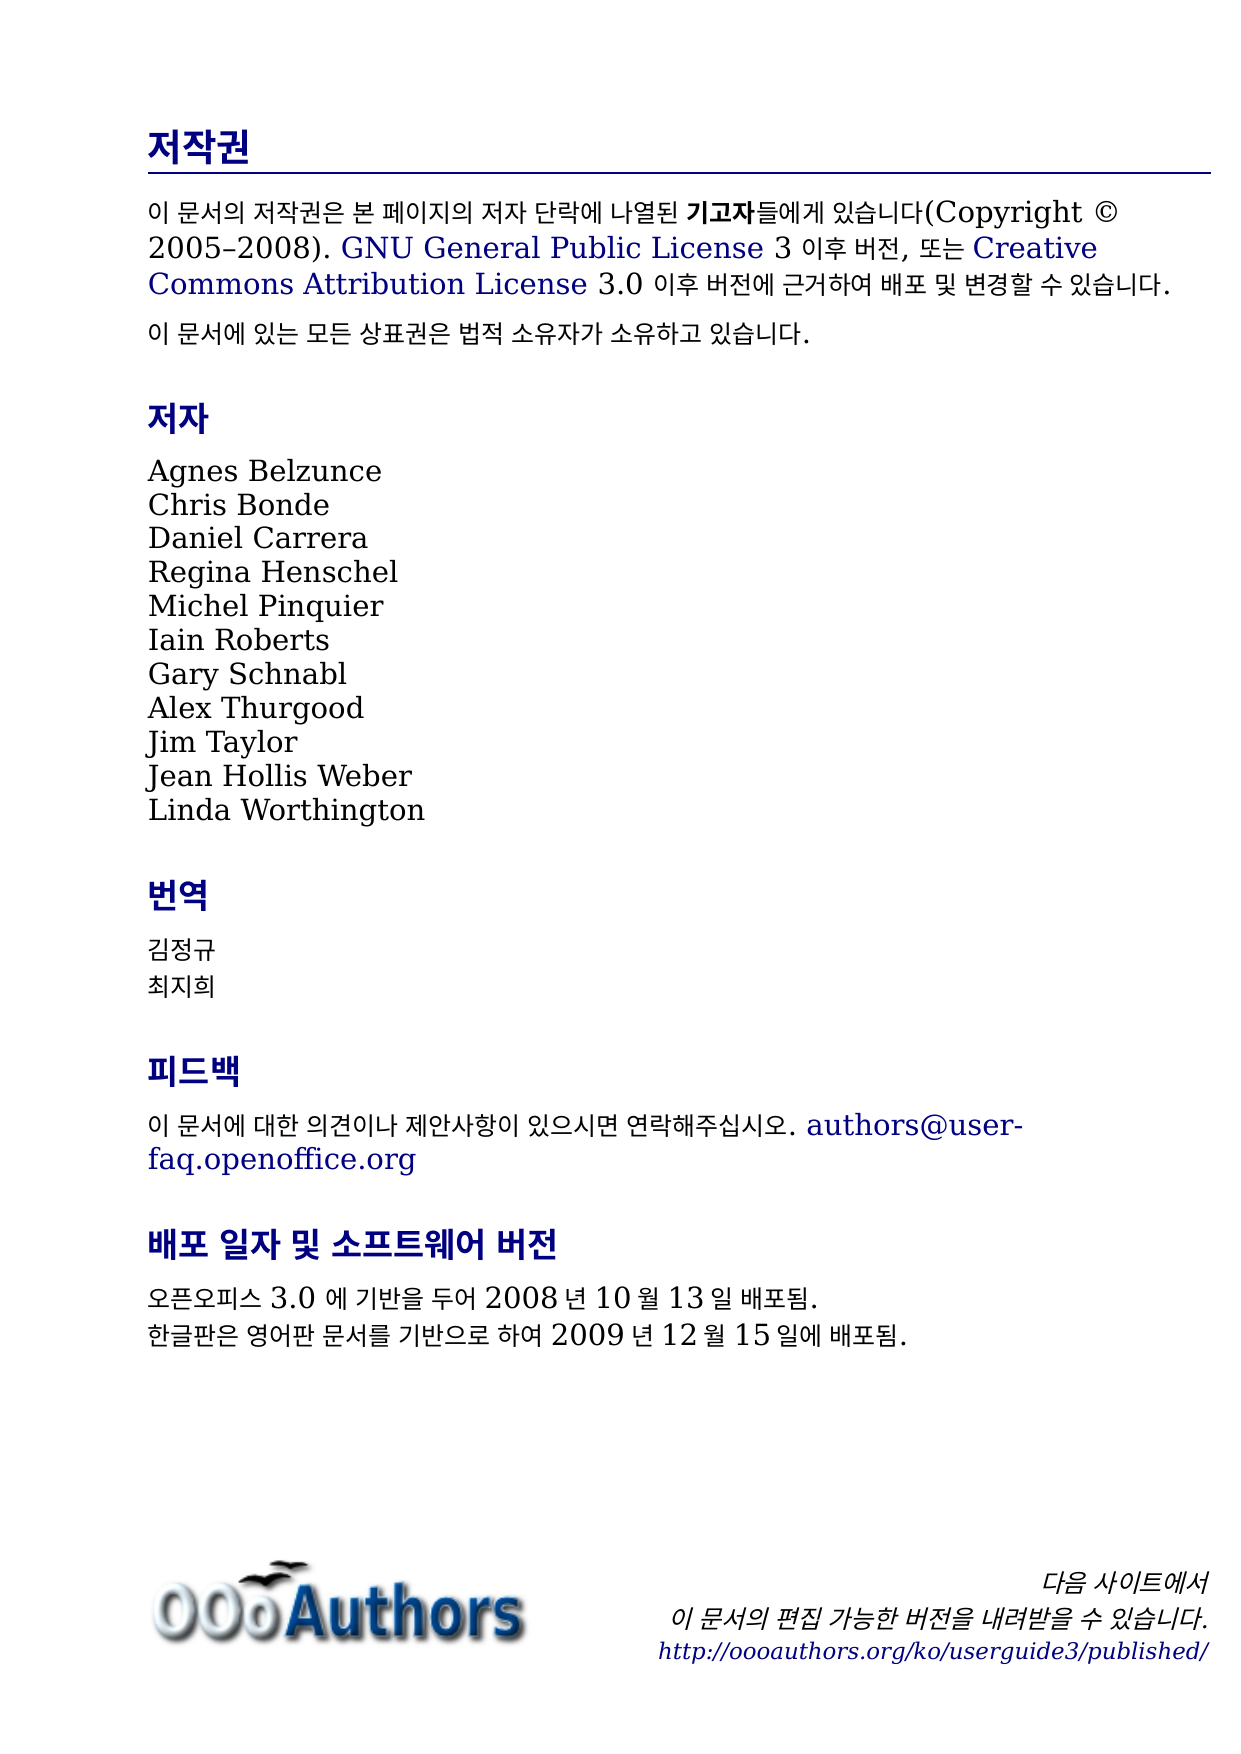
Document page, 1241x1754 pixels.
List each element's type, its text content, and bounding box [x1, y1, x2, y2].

subtitle 저작권 [148, 118, 1211, 172]
text 이 문서에 대한 의견이나 제안사항이 있으시면 연락해주십시오. authors@user-faq.openoffice.org [148, 1106, 1211, 1177]
text 오픈오피스 3.0 에 기반을 두어 2008년 10월 13일 배포됨. 한글판은 영어판 문서를 기반으로 하여 2009년 12월 15일에 배포됨. [148, 1280, 1211, 1352]
text 저자 [148, 393, 1211, 442]
text 이 문서에 있는 모든 상표권은 법적 소유자가 소유하고 있습니다. [148, 314, 1211, 351]
text 피드백 [148, 1045, 1211, 1094]
picture [148, 1554, 533, 1651]
text 번역 [148, 869, 1211, 918]
text Agnes Belzunce Chris Bonde Daniel Carrera Regina Henschel Michel Pinquier Iain Roberts Gary Schnabl Alex Thurgood Jim Taylor Jean Hollis Weber Linda Worthington [148, 454, 1211, 827]
text 배포 일자 및 소프트웨어 버전 [148, 1219, 1211, 1267]
text 이 문서의 저작권은 본 페이지의 저자 단락에 나열된 기고자들에게 있습니다(Copyright © 2005–2008). GNU General Public License 3 이후 버전, 또는 Creative Commons Attribution License 3.0 이후 버전에 근거하여 배포 및 변경할 수 있습니다. [148, 193, 1211, 302]
text 김정규 최지희 [148, 931, 1211, 1003]
